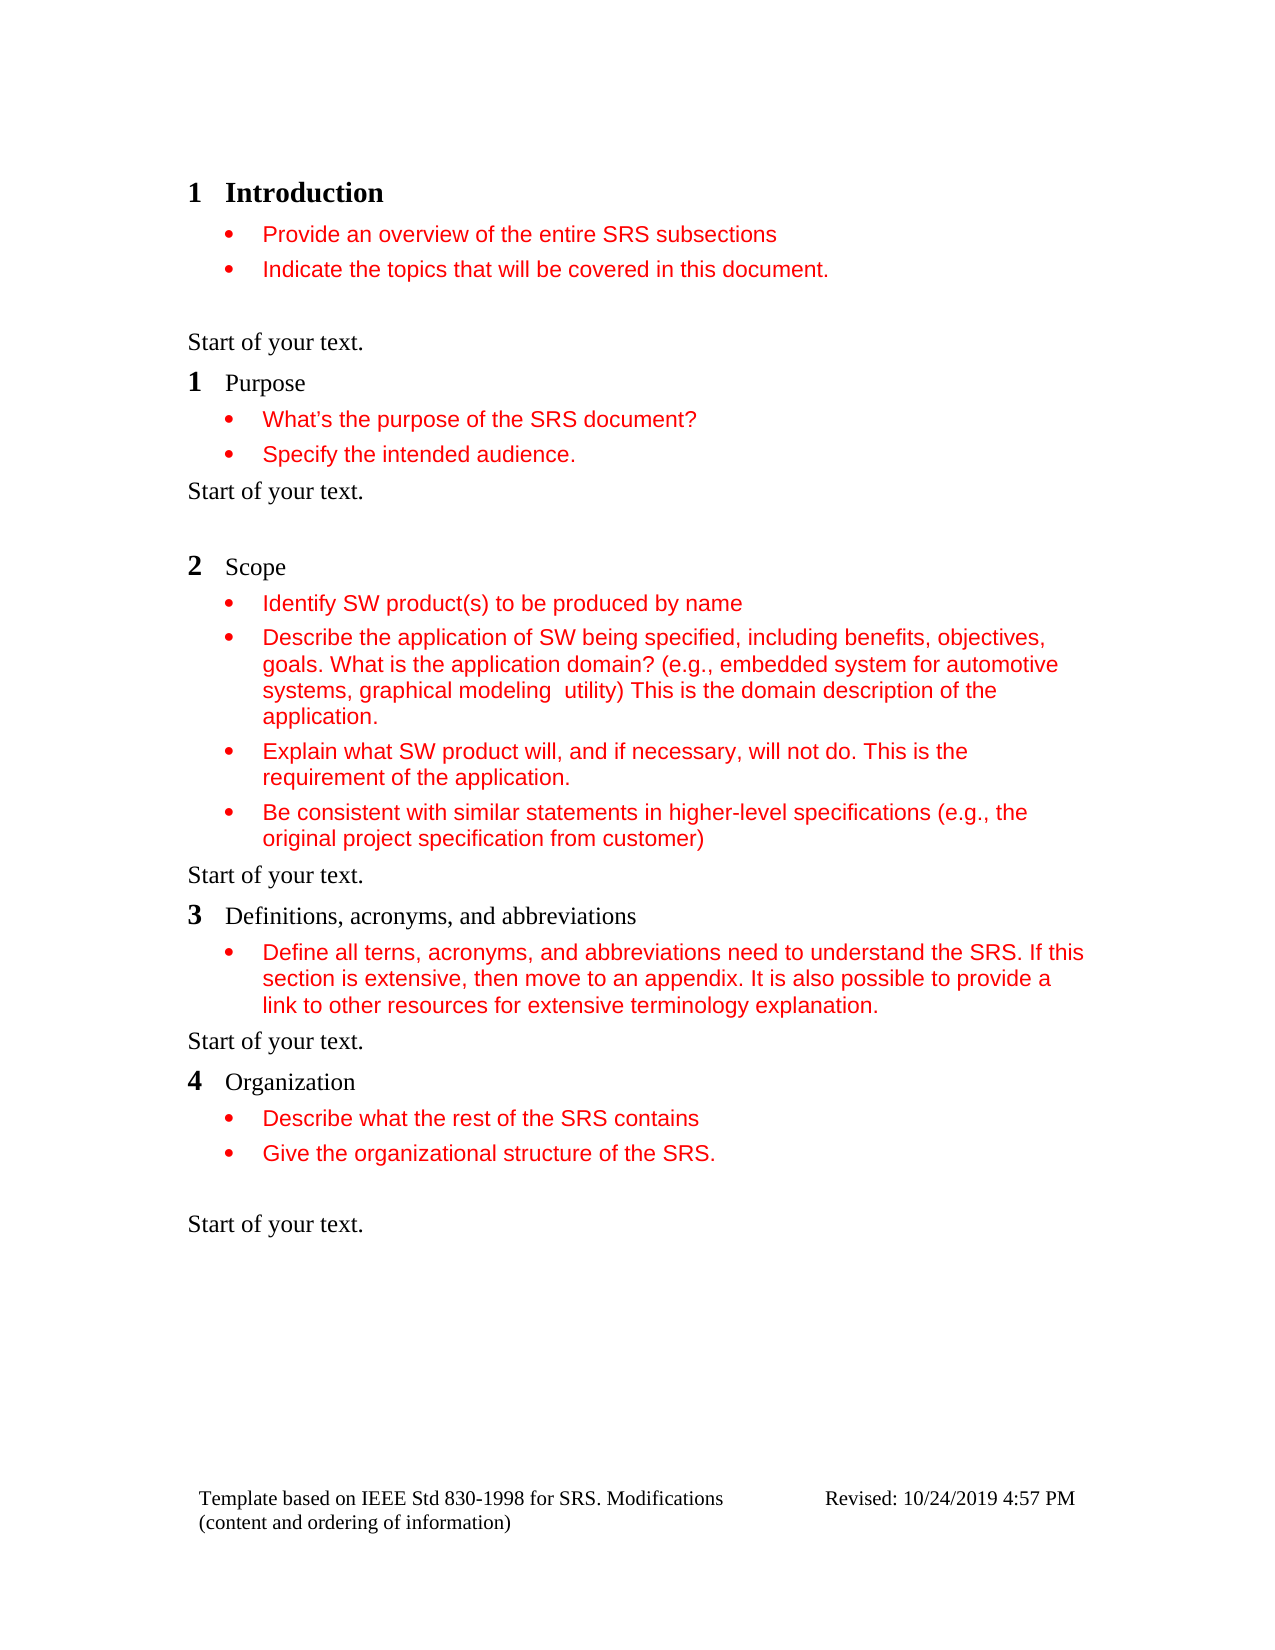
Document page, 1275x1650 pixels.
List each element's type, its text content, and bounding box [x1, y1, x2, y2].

list Identify SW product(s) to be produced by name [225, 589, 1087, 616]
list Specify the intended audience. [225, 441, 1087, 467]
list Indicate the topics that will be covered in this document. [225, 256, 1087, 282]
list What’s the purpose of the SRS document? [225, 406, 1087, 433]
subtitle Purpose [187, 364, 1087, 398]
subtitle Introduction [187, 175, 1087, 208]
text Start of your text. [187, 1209, 1087, 1238]
text Start of your text. [187, 327, 1087, 356]
list Provide an overview of the entire SRS subsections [225, 221, 1087, 247]
list Explain what SW product will, and if necessary, will not do. This is the requirement of the application. [225, 738, 1087, 791]
list Describe the application of SW being specified, including benefits, objectives, goals. What is the application domain? (e.g., embedded system for automotive systems, graphical modeling utility) This is the domain description of the application. [225, 624, 1087, 729]
subtitle Definitions, acronyms, and abbreviations [187, 897, 1087, 931]
text Start of your text. [187, 860, 1087, 889]
text Start of your text. [187, 1026, 1087, 1055]
list Give the organizational structure of the SRS. [225, 1140, 1087, 1166]
list Define all terns, acronyms, and abbreviations need to understand the SRS. If this section is extensive, then move to an appendix. It is also possible to provide a link to other resources for extensive terminology explanation. [225, 939, 1087, 1018]
list Describe what the rest of the SRS contains [225, 1105, 1087, 1132]
list Be consistent with similar statements in higher-level specifications (e.g., the original project specification from customer) [225, 799, 1087, 852]
text Start of your text. [187, 476, 1087, 504]
subtitle Scope [187, 548, 1087, 581]
subtitle Organization [187, 1063, 1087, 1097]
